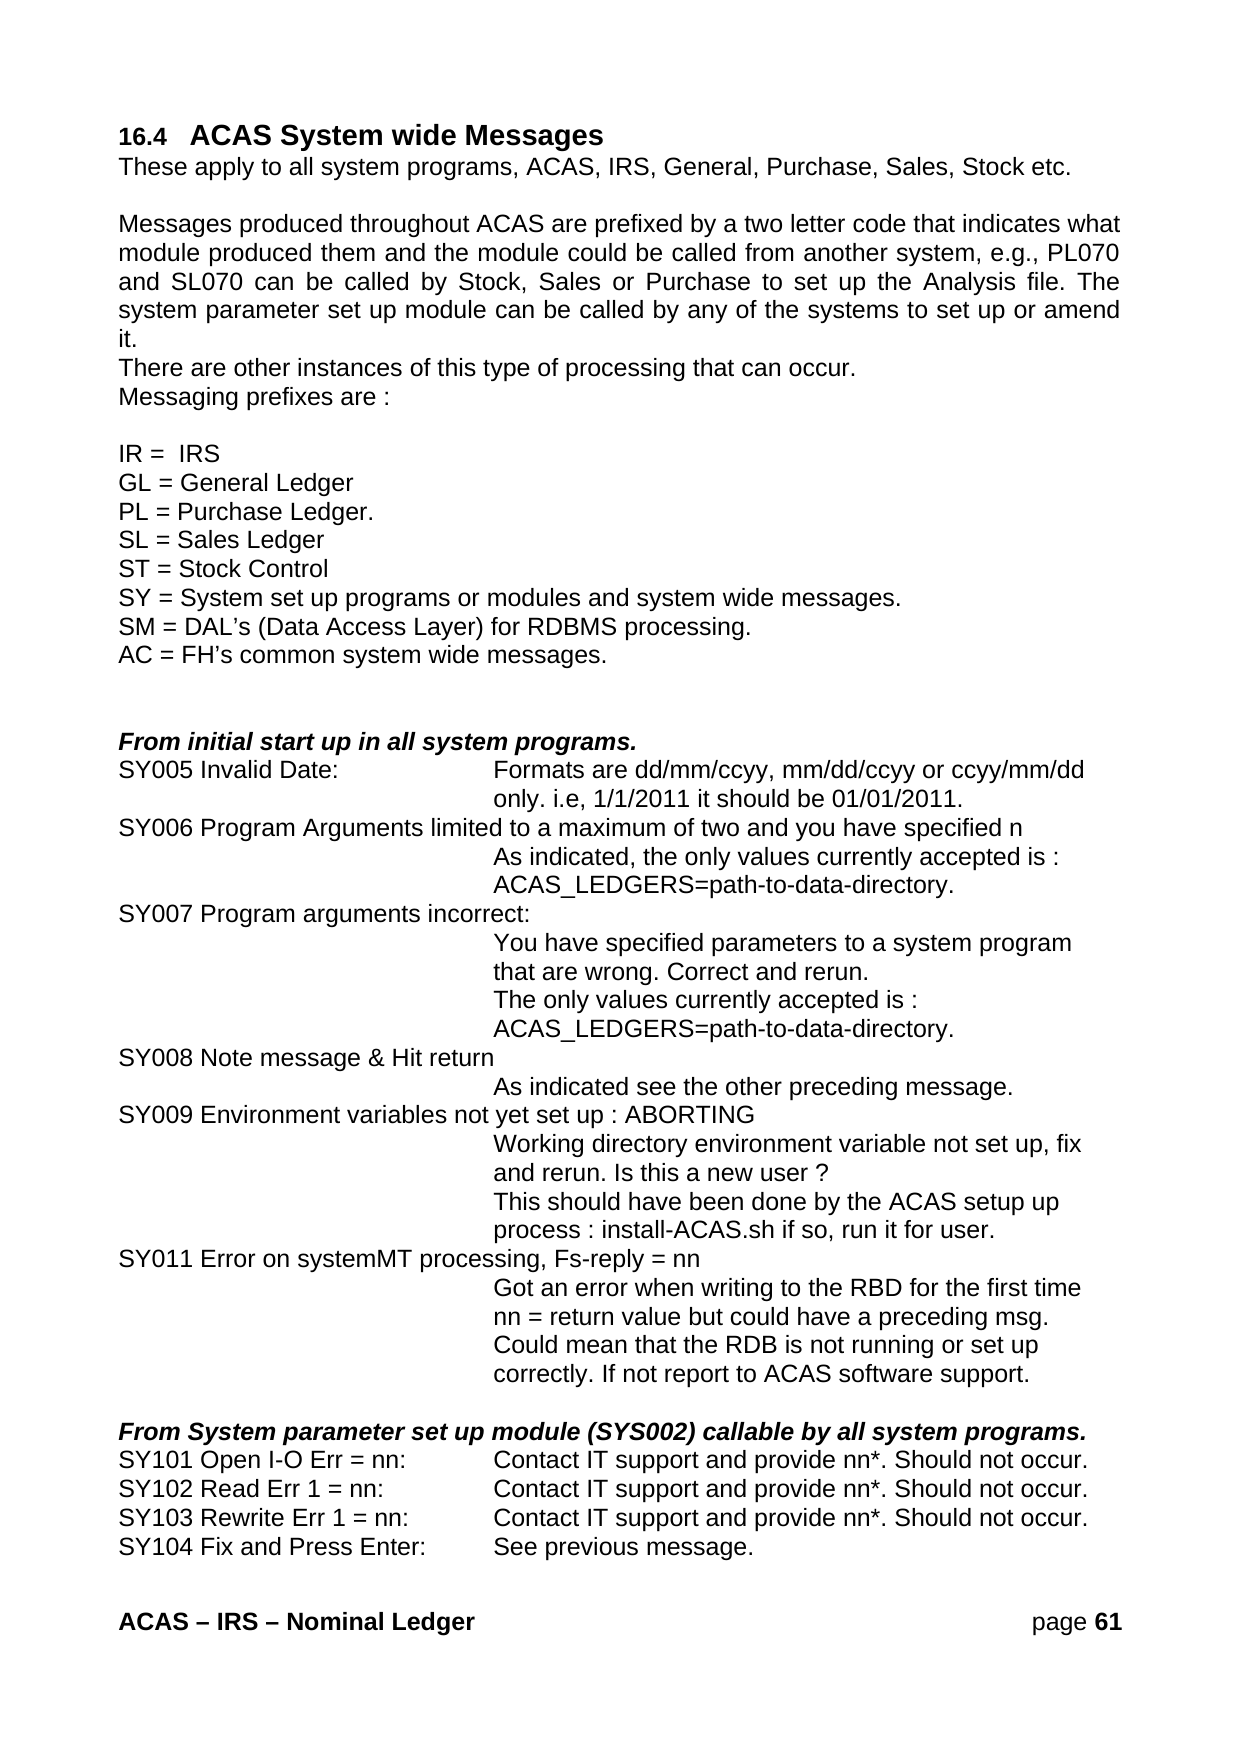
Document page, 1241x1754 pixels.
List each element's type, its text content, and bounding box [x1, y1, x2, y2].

text ACAS_LEDGERS=path-to-data-directory. [118, 1014, 1122, 1043]
text SY008 Note message & Hit return [118, 1043, 1122, 1072]
text SY011 Error on systemMT processing, Fs-reply = nn [118, 1244, 1122, 1273]
text GL = General Ledger [118, 468, 1122, 497]
text AC = FH’s common system wide messages. [118, 640, 1122, 669]
text IR = IRS [118, 439, 1122, 468]
text Got an error when writing to the RBD for the first time [118, 1273, 1122, 1302]
text There are other instances of this type of processing that can occur. [118, 353, 1122, 382]
text Messaging prefixes are : [118, 382, 1122, 410]
text that are wrong. Correct and rerun. [118, 957, 1122, 985]
text Could mean that the RDB is not running or set up [118, 1330, 1122, 1359]
text These apply to all system programs, ACAS, IRS, General, Purchase, Sales, Stock etc. [118, 152, 1122, 180]
text SY102 Read Err 1 = nn: Contact IT support and provide nn*. Should not occur. [118, 1474, 1122, 1503]
text Working directory environment variable not set up, fix [118, 1129, 1122, 1158]
text Messages produced throughout ACAS are prefixed by a two letter code that indicates what module produced them and the module could be called from another system, e.g., PL070 and SL070 can be called by Stock, Sales or Purchase to set up the Analysis file. The system parameter set up module can be called by any of the systems to set up or amend it. [118, 209, 1122, 353]
text From initial start up in all system programs. [118, 727, 1122, 755]
text and rerun. Is this a new user ? [118, 1158, 1122, 1187]
text You have specified parameters to a system program [118, 928, 1122, 957]
text ST = Stock Control [118, 554, 1122, 583]
text SM = DAL’s (Data Access Layer) for RDBMS processing. [118, 612, 1122, 640]
text SY = System set up programs or modules and system wide messages. [118, 583, 1122, 612]
text process : install-ACAS.sh if so, run it for user. [118, 1215, 1122, 1244]
text SY104 Fix and Press Enter: See previous message. [118, 1532, 1122, 1560]
text SY103 Rewrite Err 1 = nn: Contact IT support and provide nn*. Should not occur. [118, 1503, 1122, 1532]
text only. i.e, 1/1/2011 it should be 01/01/2011. [118, 784, 1122, 813]
text correctly. If not report to ACAS software support. [118, 1359, 1122, 1388]
text nn = return value but could have a preceding msg. [118, 1302, 1122, 1330]
text SY101 Open I-O Err = nn: Contact IT support and provide nn*. Should not occur. [118, 1445, 1122, 1474]
text SL = Sales Ledger [118, 525, 1122, 554]
text SY005 Invalid Date: Formats are dd/mm/ccyy, mm/dd/ccyy or ccyy/mm/dd [118, 755, 1122, 784]
text From System parameter set up module (SYS002) callable by all system programs. [118, 1417, 1122, 1445]
text As indicated see the other preceding message. [118, 1072, 1122, 1100]
text As indicated, the only values currently accepted is : [118, 842, 1122, 870]
text SY009 Environment variables not yet set up : ABORTING [118, 1100, 1122, 1129]
text SY006 Program Arguments limited to a maximum of two and you have specified n [118, 813, 1122, 842]
text This should have been done by the ACAS setup up [118, 1187, 1122, 1215]
text ACAS_LEDGERS=path-to-data-directory. [118, 870, 1122, 899]
subtitle ACAS System wide Messages [118, 118, 1122, 152]
text The only values currently accepted is : [118, 985, 1122, 1014]
text SY007 Program arguments incorrect: [118, 899, 1122, 928]
text PL = Purchase Ledger. [118, 497, 1122, 525]
